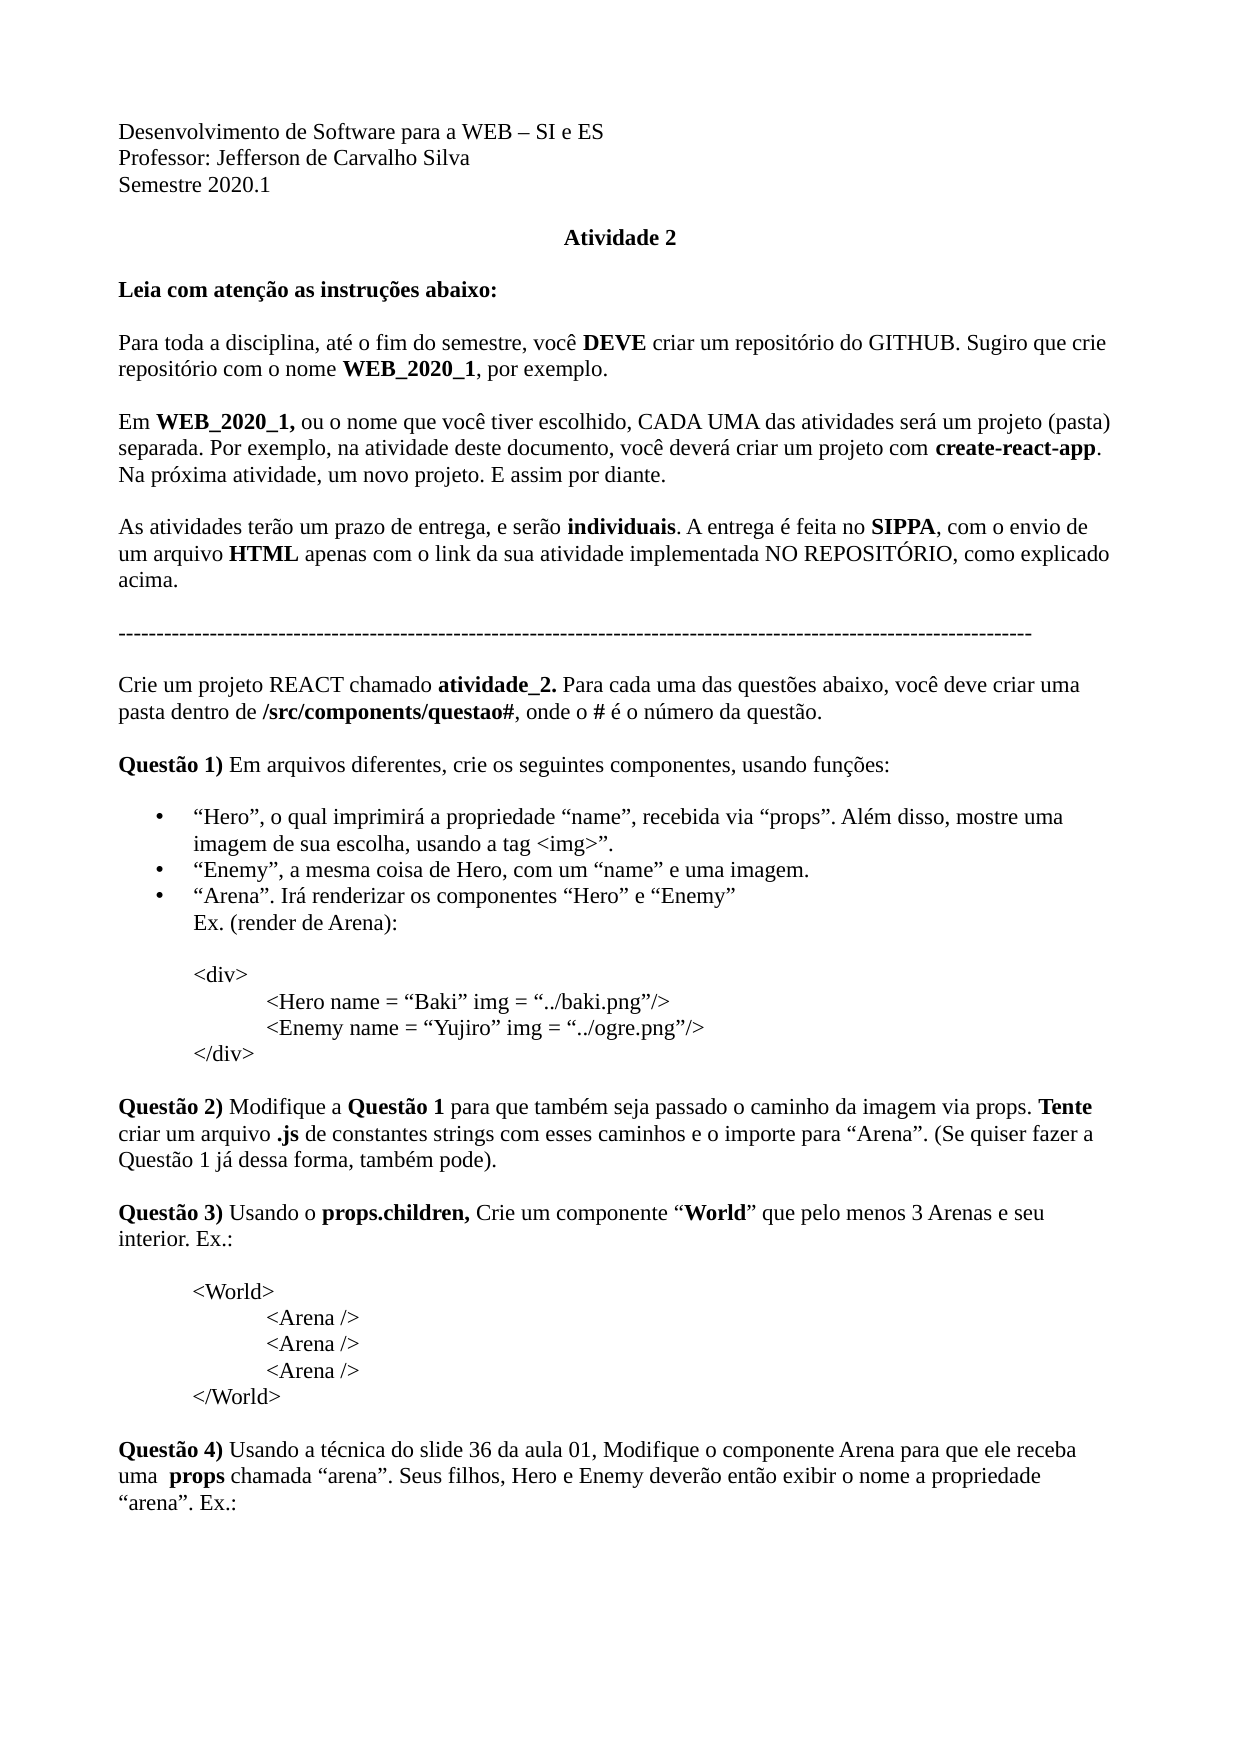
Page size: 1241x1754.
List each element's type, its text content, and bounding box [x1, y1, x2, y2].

list </div> [156, 1041, 1122, 1067]
list <div> [156, 961, 1122, 988]
list Ex. (render de Arena): [156, 909, 1122, 935]
text <World> [118, 1278, 1122, 1304]
text Em WEB_2020_1, ou o nome que você tiver escolhido, CADA UMA das atividades será um projeto (pasta) separada. Por exemplo, na atividade deste documento, você deverá criar um projeto com create-react-app. Na próxima atividade, um novo projeto. E assim por diante. [118, 408, 1122, 487]
text Leia com atenção as instruções abaixo: [118, 276, 1122, 303]
list “Hero”, o qual imprimirá a propriedade “name”, recebida via “props”. Além disso, mostre uma imagem de sua escolha, usando a tag <img>”. [156, 803, 1122, 856]
text Questão 1) Em arquivos diferentes, crie os seguintes componentes, usando funções: [118, 751, 1122, 777]
text <Hero name = “Baki” img = “../baki.png”/> [118, 988, 1122, 1014]
text <Arena /> [118, 1330, 1122, 1357]
text Semestre 2020.1 [118, 171, 1122, 197]
text <Arena /> [118, 1304, 1122, 1330]
list “Arena”. Irá renderizar os componentes “Hero” e “Enemy” [156, 882, 1122, 909]
text Para toda a disciplina, até o fim do semestre, você DEVE criar um repositório do GITHUB. Sugiro que crie repositório com o nome WEB_2020_1, por exemplo. [118, 329, 1122, 382]
text Desenvolvimento de Software para a WEB – SI e ES [118, 118, 1122, 144]
text Atividade 2 [118, 223, 1122, 250]
text Professor: Jefferson de Carvalho Silva [118, 144, 1122, 171]
text <Enemy name = “Yujiro” img = “../ogre.png”/> [118, 1014, 1122, 1041]
text Crie um projeto REACT chamado atividade_2. Para cada uma das questões abaixo, você deve criar uma pasta dentro de /src/components/questao#, onde o # é o número da questão. [118, 672, 1122, 724]
text ------------------------------------------------------------------------------------------------------------------------ [118, 619, 1122, 645]
text Questão 4) Usando a técnica do slide 36 da aula 01, Modifique o componente Arena para que ele receba uma props chamada “arena”. Seus filhos, Hero e Enemy deverão então exibir o nome a propriedade “arena”. Ex.: [118, 1436, 1122, 1515]
list “Enemy”, a mesma coisa de Hero, com um “name” e uma imagem. [156, 856, 1122, 882]
text Questão 2) Modifique a Questão 1 para que também seja passado o caminho da imagem via props. Tente criar um arquivo .js de constantes strings com esses caminhos e o importe para “Arena”. (Se quiser fazer a Questão 1 já dessa forma, também pode). [118, 1093, 1122, 1172]
text Questão 3) Usando o props.children, Crie um componente “World” que pelo menos 3 Arenas e seu interior. Ex.: [118, 1199, 1122, 1251]
text <Arena /> [118, 1357, 1122, 1383]
text As atividades terão um prazo de entrega, e serão individuais. A entrega é feita no SIPPA, com o envio de um arquivo HTML apenas com o link da sua atividade implementada NO REPOSITÓRIO, como explicado acima. [118, 513, 1122, 592]
text </World> [118, 1383, 1122, 1409]
